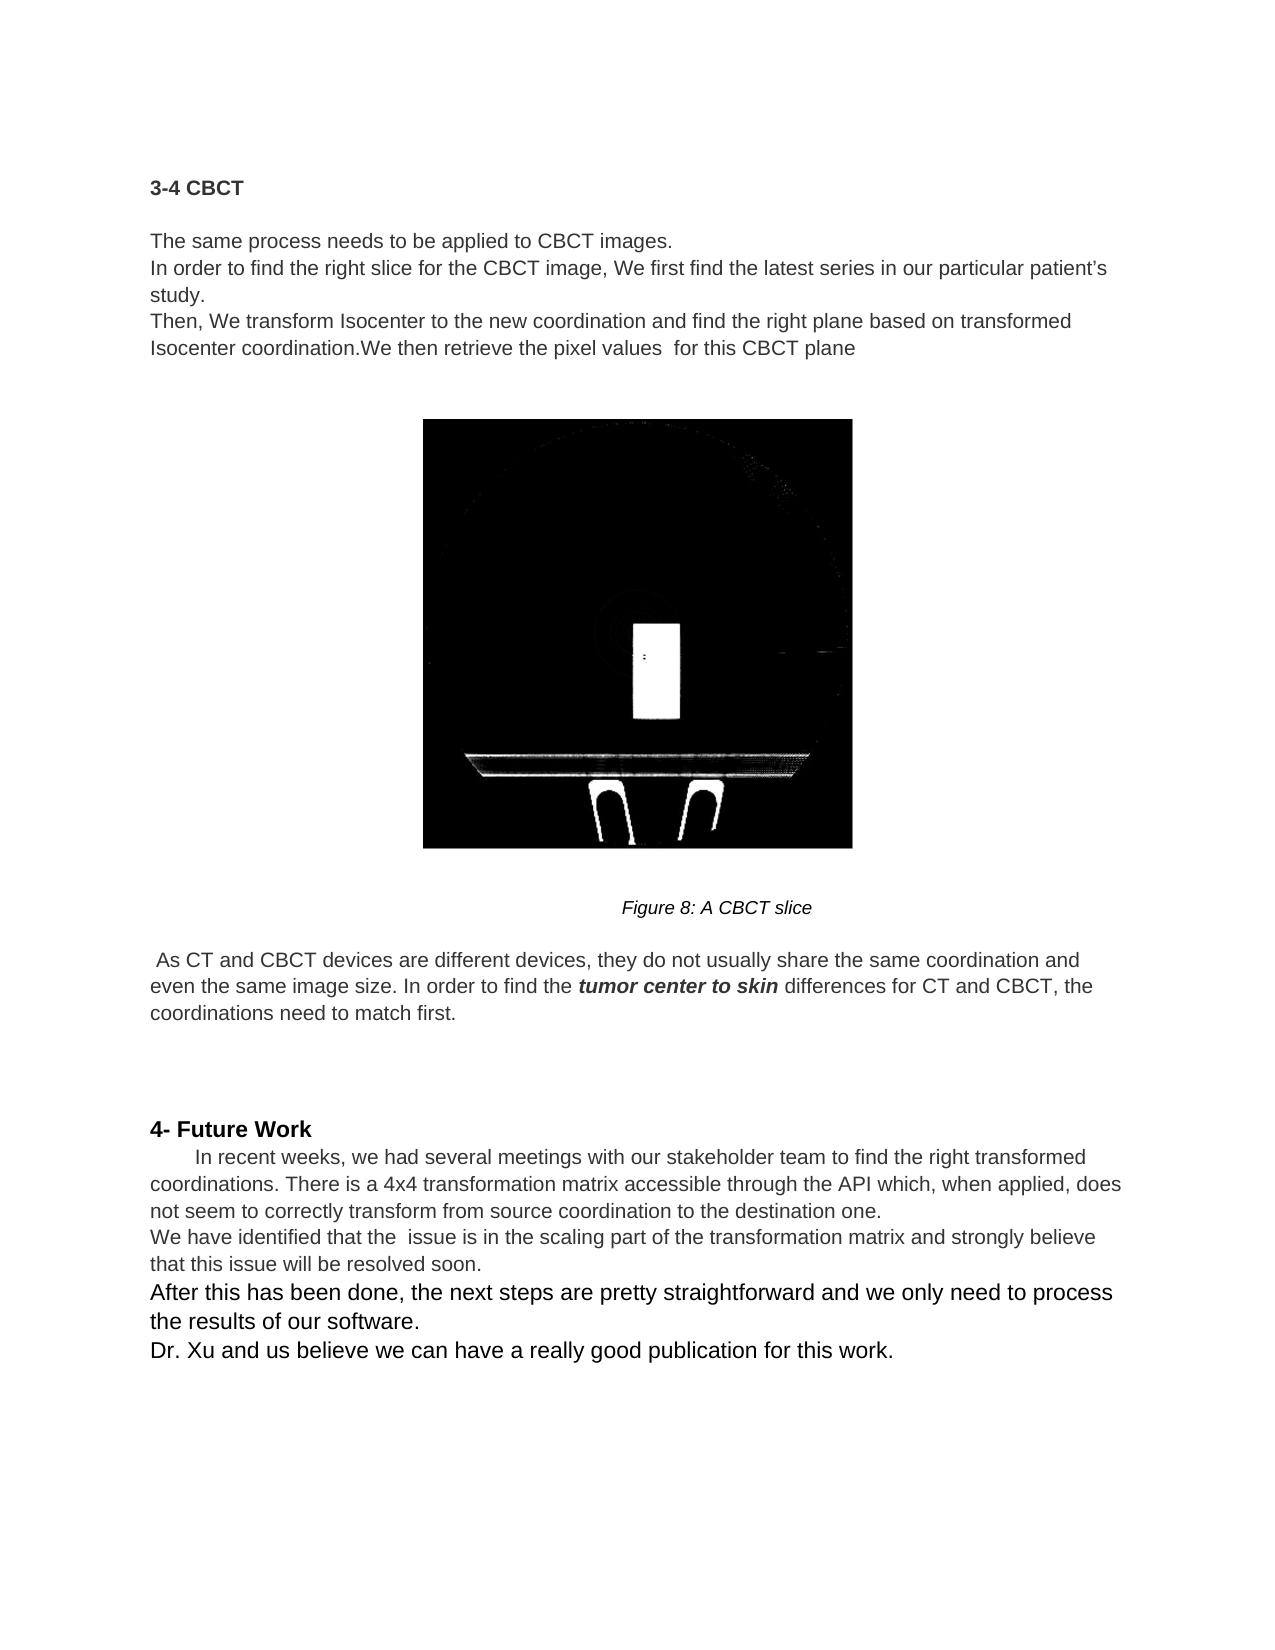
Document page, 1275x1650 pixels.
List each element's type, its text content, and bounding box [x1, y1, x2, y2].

text In recent weeks, we had several meetings with our stakeholder team to find the right transformed coordinations. There is a 4x4 transformation matrix accessible through the API which, when applied, does not seem to correctly transform from source coordination to the destination one. [150, 1146, 1125, 1222]
text 3-4 CBCT [150, 177, 1125, 200]
picture [381, 408, 894, 876]
text The same process needs to be applied to CBCT images. [150, 230, 1125, 253]
text 4- Future Work [150, 1117, 1125, 1142]
text Figure 8: A CBCT slice [150, 898, 1125, 919]
text In order to find the right slice for the CBCT image, We first find the latest series in our particular patient’s study. [150, 257, 1125, 307]
text Then, We transform Isocenter to the new coordination and find the right plane based on transformed Isocenter coordination.We then retrieve the pixel values for this CBCT plane [150, 310, 1125, 360]
text After this has been done, the next steps are pretty straightforward and we only need to process the results of our software. [150, 1279, 1125, 1334]
text We have identified that the issue is in the scaling part of the transformation matrix and strongly believe that this issue will be resolved soon. [150, 1226, 1125, 1276]
text Dr. Xu and us believe we can have a really good publication for this work. [150, 1338, 1125, 1364]
text As CT and CBCT devices are different devices, they do not usually share the same coordination and even the same image size. In order to find the tumor center to skin differences for CT and CBCT, the coordinations need to match first. [150, 948, 1125, 1025]
